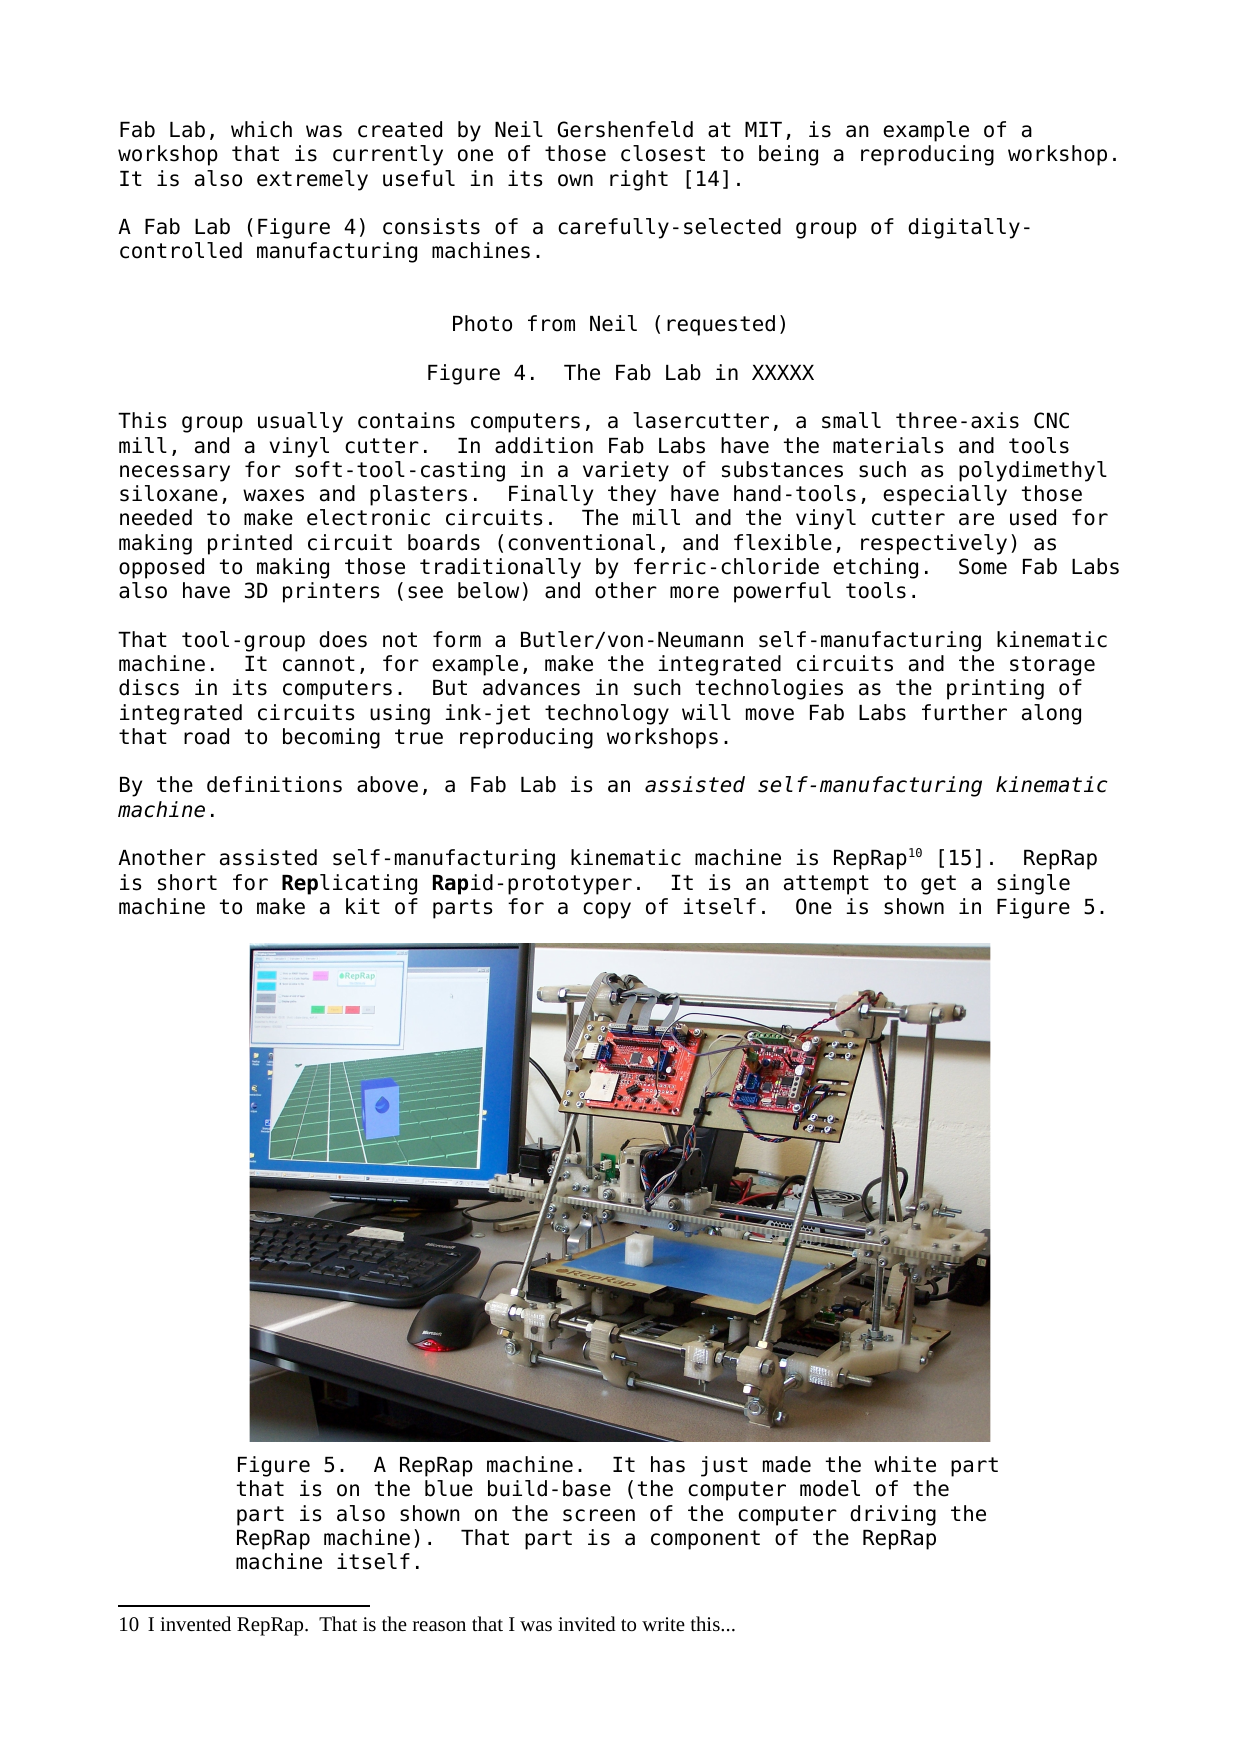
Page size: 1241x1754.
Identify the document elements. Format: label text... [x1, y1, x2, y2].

text This group usually contains computers, a lasercutter, a small three-axis CNC mill, and a vinyl cutter. In addition Fab Labs have the materials and tools necessary for soft-tool-casting in a variety of substances such as polydimethyl siloxane, waxes and plasters. Finally they have hand-tools, especially those needed to make electronic circuits. The mill and the vinyl cutter are used for making printed circuit boards (conventional, and flexible, respectively) as opposed to making those traditionally by ferric-chloride etching. Some Fab Labs also have 3D printers (see below) and other more powerful tools. [118, 409, 1122, 603]
text Figure 5. A RepRap machine. It has just made the white part that is on the blue build-base (the computer model of the part is also shown on the screen of the computer driving the RepRap machine). That part is a component of the RepRap machine itself. [235, 1453, 1005, 1574]
text Figure 4. The Fab Lab in XXXXX [118, 361, 1122, 385]
text A Fab Lab (Figure 4) consists of a carefully-selected group of digitally-controlled manufacturing machines. [118, 215, 1122, 264]
picture [249, 943, 991, 1442]
text Another assisted self-manufacturing kinematic machine is RepRap [15]. RepRap is short for Replicating Rapid-prototyper. It is an attempt to get a single machine to make a kit of parts for a copy of itself. One is shown in Figure 5. [118, 846, 1122, 919]
text By the definitions above, a Fab Lab is an assisted self-manufacturing kinematic machine. [118, 773, 1122, 822]
text I invented RepRap. That is the reason that I was invited to write this... [118, 1612, 1122, 1636]
text That tool-group does not form a Butler/von-Neumann self-manufacturing kinematic machine. It cannot, for example, make the integrated circuits and the storage discs in its computers. But advances in such technologies as the printing of integrated circuits using ink-jet technology will move Fab Labs further along that road to becoming true reproducing workshops. [118, 628, 1122, 749]
text Fab Lab, which was created by Neil Gershenfeld at MIT, is an example of a workshop that is currently one of those closest to being a reproducing workshop. It is also extremely useful in its own right [14]. [118, 118, 1122, 191]
text Photo from Neil (requested) [118, 312, 1122, 337]
